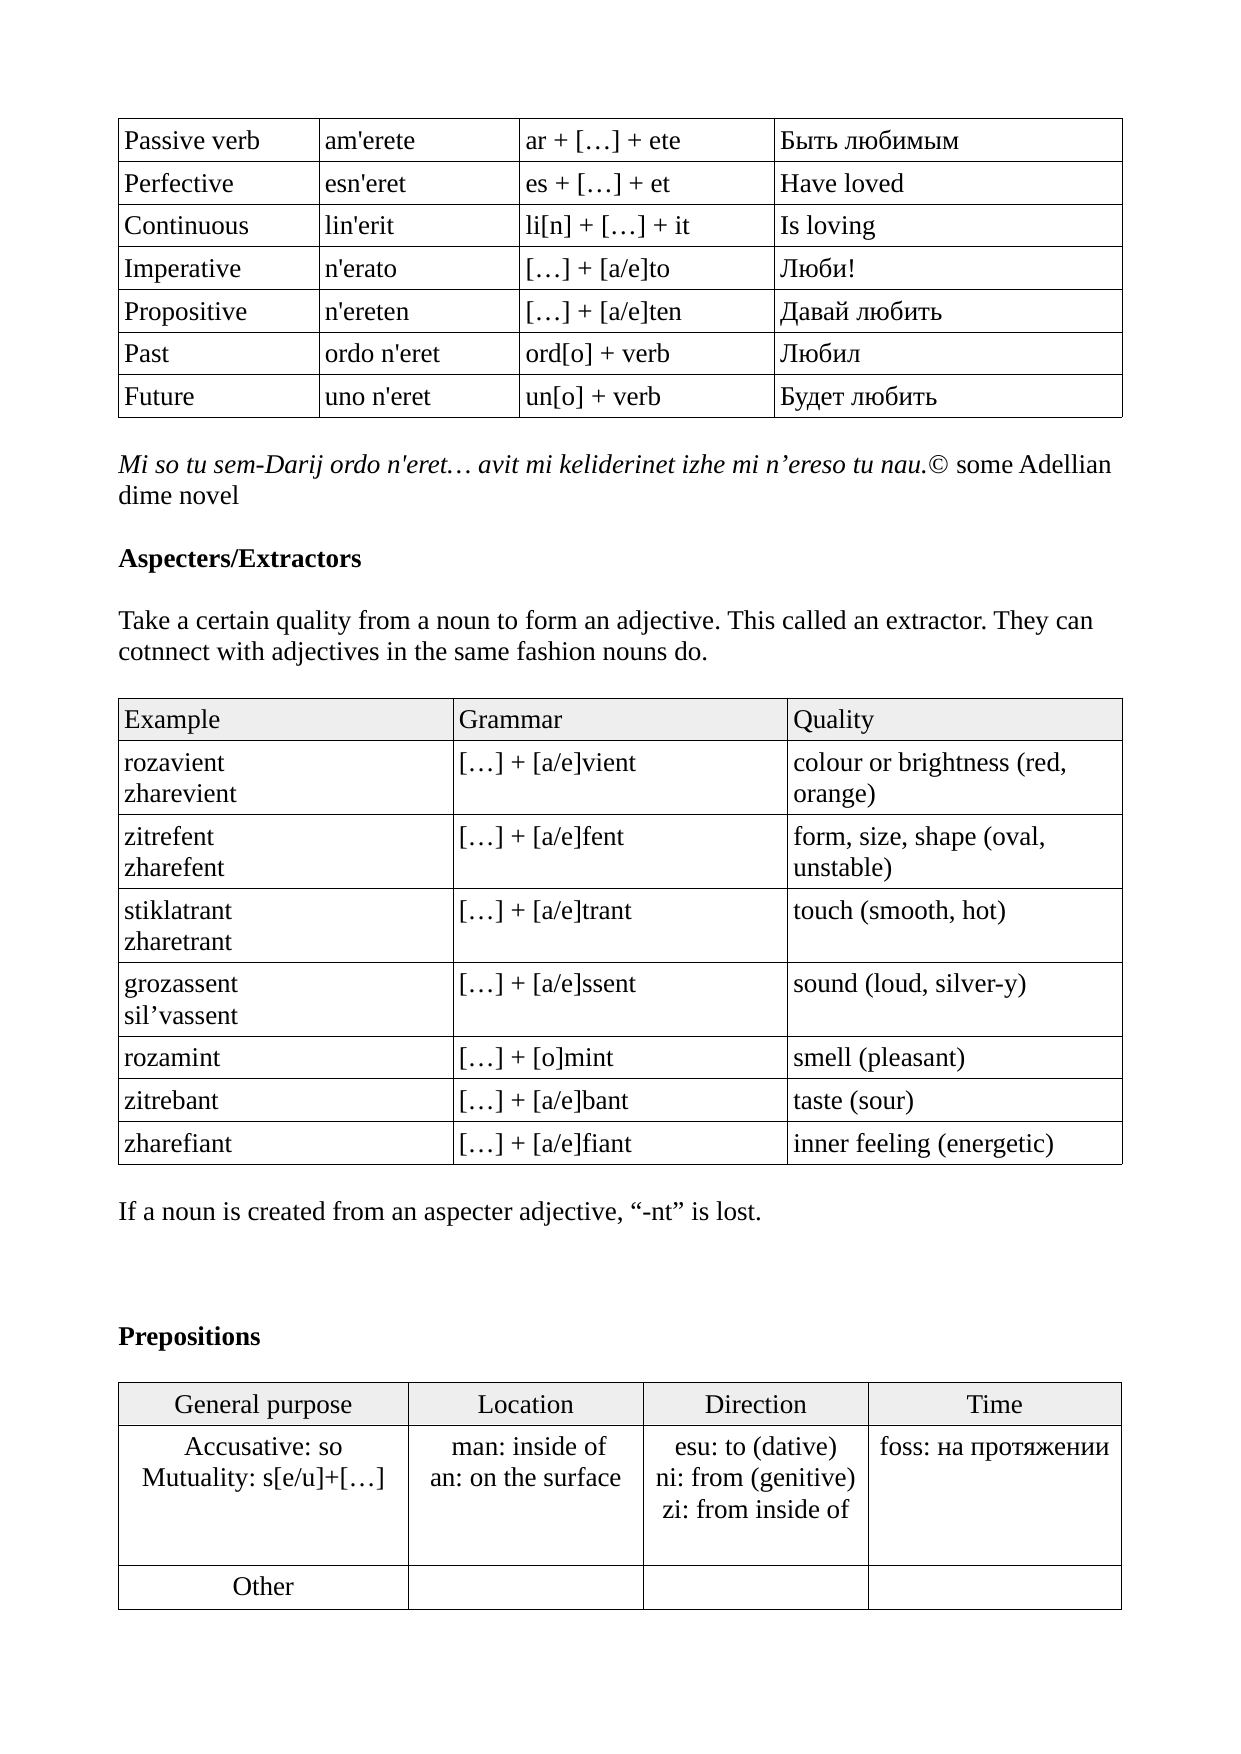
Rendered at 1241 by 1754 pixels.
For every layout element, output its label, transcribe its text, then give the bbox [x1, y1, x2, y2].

table_header Direction [644, 1383, 868, 1424]
table_cell [644, 1566, 868, 1609]
table_cell […] + [a/e]trant [454, 889, 787, 962]
table_cell esu: to (dative) ni: from (genitive) zi: from inside of [644, 1426, 868, 1564]
table_cell Passive verb [119, 119, 319, 161]
table_cell […] + [a/e]ssent [454, 963, 787, 1036]
table_cell Is loving [775, 205, 1122, 246]
table_cell man: inside of an: on the surface [409, 1426, 643, 1564]
table_cell n'erato [320, 247, 519, 289]
table_header Quality [788, 699, 1122, 740]
text Mi so tu sem-Darij ordo n'eret… avit mi keliderinet izhe mi n’ereso tu nau.© some Adellian dime novel [118, 448, 1122, 511]
table_cell un[o] + verb [520, 375, 774, 417]
table_cell Люби! [775, 247, 1122, 289]
table_cell Continuous [119, 205, 319, 246]
table_cell […] + [o]mint [454, 1037, 787, 1078]
table_cell zitrefent zharefent [119, 815, 453, 888]
table_cell Любил [775, 333, 1122, 374]
table_cell smell (pleasant) [788, 1037, 1122, 1078]
table_cell Perfective [119, 162, 319, 203]
table_cell esn'eret [320, 162, 519, 203]
table_cell Other [119, 1566, 408, 1609]
table_cell ar + […] + ete [520, 119, 774, 161]
table_cell sound (loud, silver-y) [788, 963, 1122, 1036]
table_cell am'erete [320, 119, 519, 161]
table_cell […] + [a/e]bant [454, 1079, 787, 1121]
table_cell Propositive [119, 290, 319, 332]
table_cell colour or brightness (red, orange) [788, 741, 1122, 814]
table_header Time [869, 1383, 1121, 1424]
text Take a certain quality from a noun to form an adjective. This called an extractor. They can cotnnect with adjectives in the same fashion nouns do. [118, 604, 1122, 666]
table_cell […] + [a/e]ten [520, 290, 774, 332]
table_cell Imperative [119, 247, 319, 289]
table_header Location [409, 1383, 643, 1424]
table_cell […] + [a/e]vient [454, 741, 787, 814]
table_cell Будет любить [775, 375, 1122, 417]
table_header General purpose [119, 1383, 408, 1424]
table_cell ordo n'eret [320, 333, 519, 374]
table_cell Accusative: so Mutuality: s[e/u]+[…] [119, 1426, 408, 1564]
table_cell inner feeling (energetic) [788, 1122, 1122, 1164]
table_cell es + […] + et [520, 162, 774, 203]
table_cell […] + [a/e]fent [454, 815, 787, 888]
table_cell […] + [a/e]fiant [454, 1122, 787, 1164]
table_cell li[n] + […] + it [520, 205, 774, 246]
table_header Example [119, 699, 453, 740]
table_cell stiklatrant zharetrant [119, 889, 453, 962]
table_cell Future [119, 375, 319, 417]
text Aspecters/Extractors [118, 542, 1122, 573]
table_cell zharefiant [119, 1122, 453, 1164]
text If a noun is created from an aspecter adjective, “-nt” is lost. [118, 1195, 1122, 1226]
text Prepositions [118, 1319, 1122, 1351]
table_header Grammar [454, 699, 787, 740]
table_cell Быть любимым [775, 119, 1122, 161]
table_cell […] + [a/e]to [520, 247, 774, 289]
table_cell ord[o] + verb [520, 333, 774, 374]
table_cell foss: на протяжении [869, 1426, 1121, 1564]
table_cell form, size, shape (oval, unstable) [788, 815, 1122, 888]
table_cell rozavient zharevient [119, 741, 453, 814]
table_cell taste (sour) [788, 1079, 1122, 1121]
table_cell lin'erit [320, 205, 519, 246]
table_cell zitrebant [119, 1079, 453, 1121]
table_cell Давай любить [775, 290, 1122, 332]
table_cell rozamint [119, 1037, 453, 1078]
table_cell Have loved [775, 162, 1122, 203]
table_cell touch (smooth, hot) [788, 889, 1122, 962]
table_cell [409, 1566, 643, 1609]
table_cell Past [119, 333, 319, 374]
table_cell uno n'eret [320, 375, 519, 417]
table_cell n'ereten [320, 290, 519, 332]
table_cell grozassent sil’vassent [119, 963, 453, 1036]
table_cell [869, 1566, 1121, 1609]
